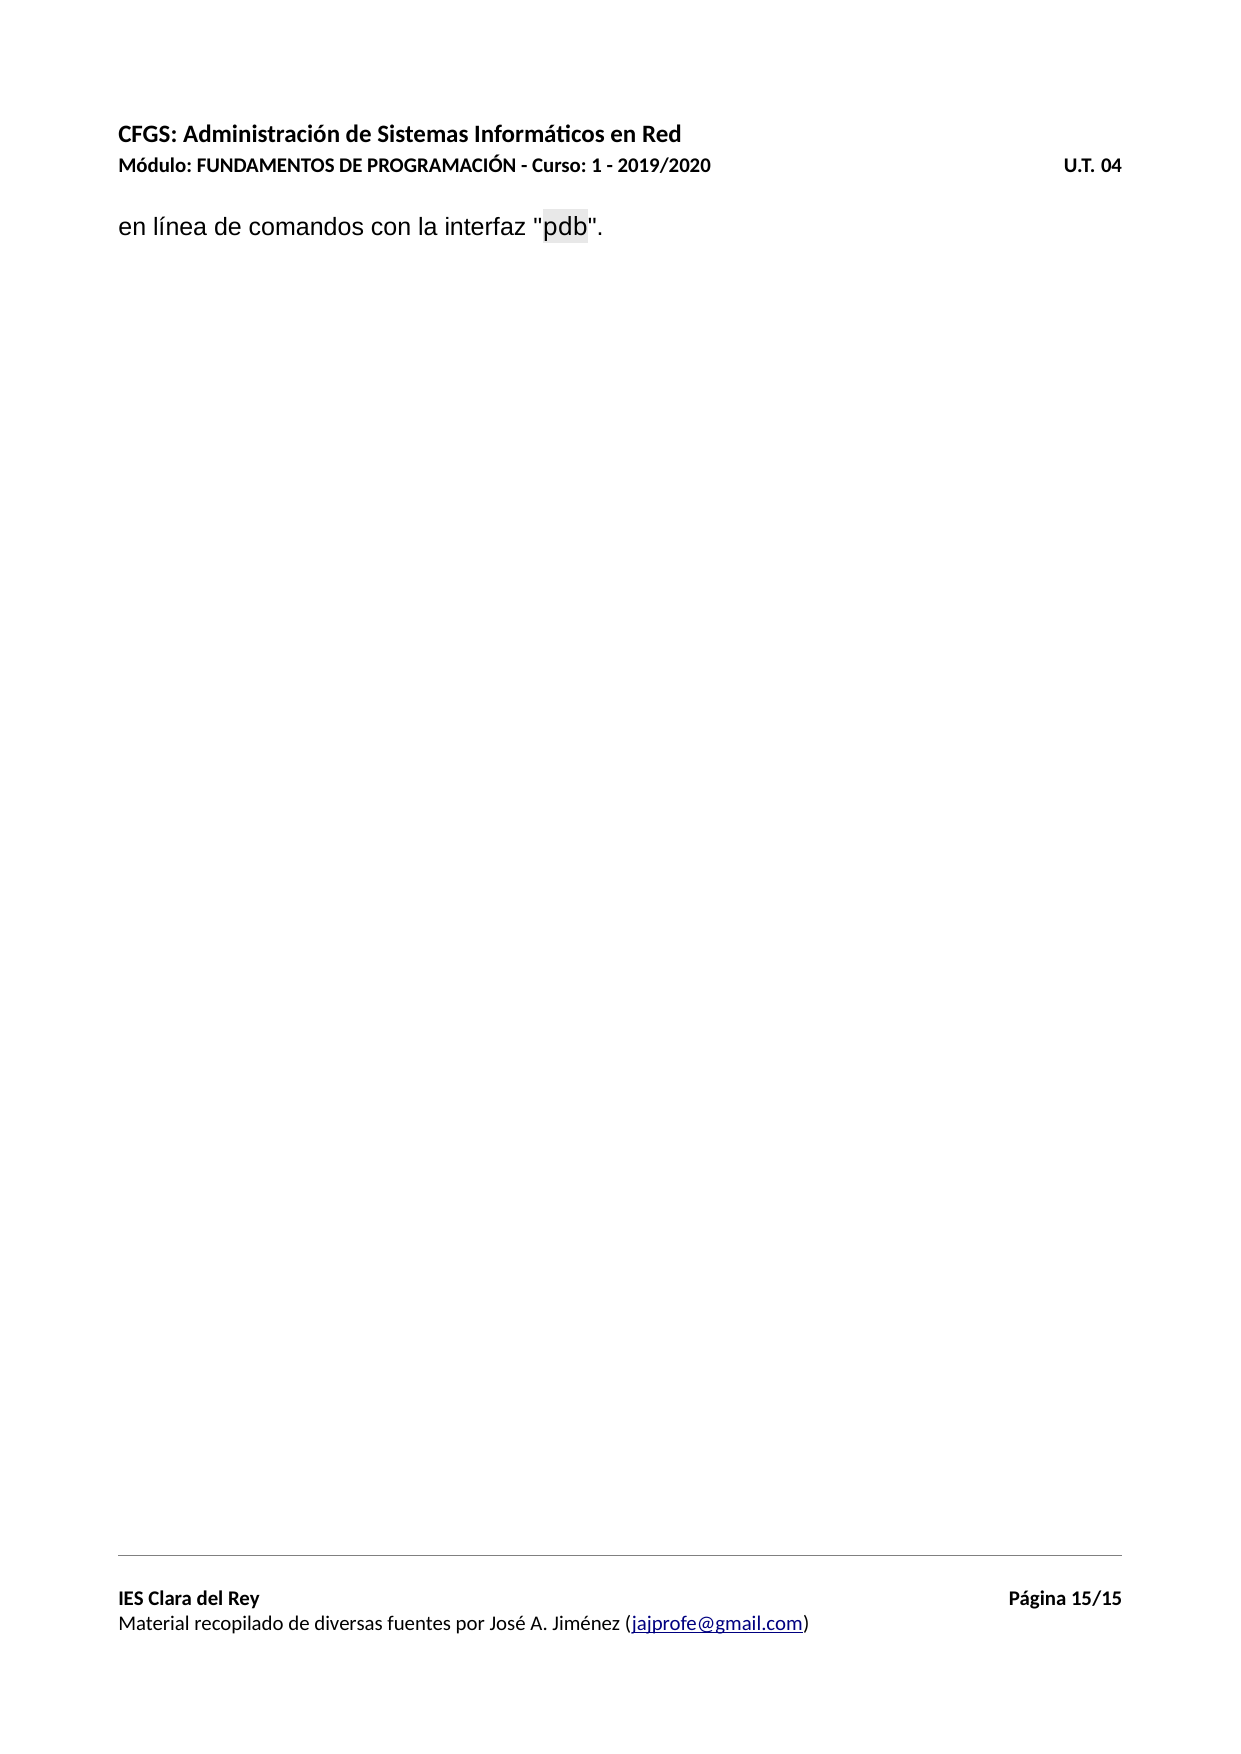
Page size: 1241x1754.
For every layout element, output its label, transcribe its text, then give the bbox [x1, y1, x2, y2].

text en línea de comandos con la interfaz "pdb". [118, 209, 1122, 243]
